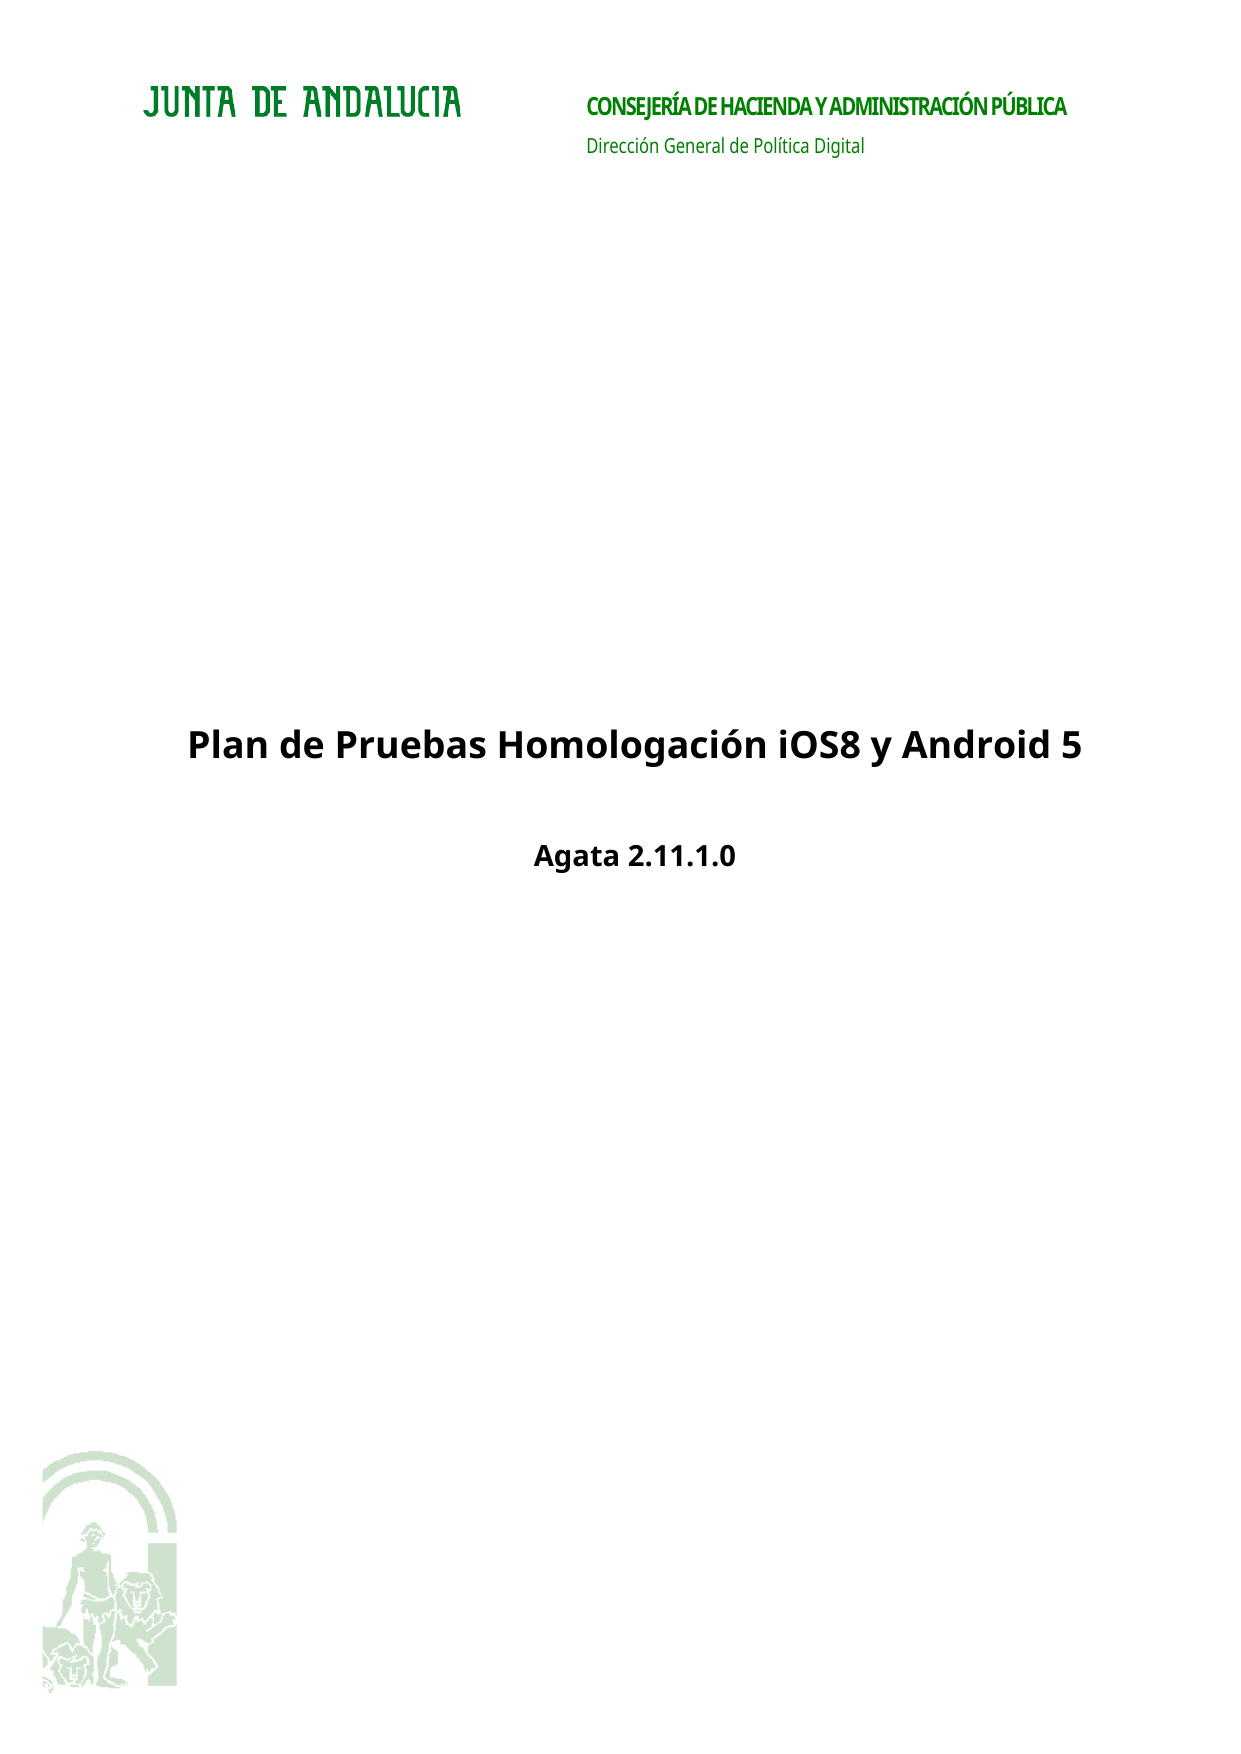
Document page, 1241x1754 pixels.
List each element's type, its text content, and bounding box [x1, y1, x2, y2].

subtitle Agata 2.11.1.0 [148, 835, 1122, 875]
subtitle Plan de Pruebas Homologación iOS8 y Android 5 [148, 718, 1122, 769]
picture [42, 1450, 178, 1694]
picture [143, 86, 461, 117]
